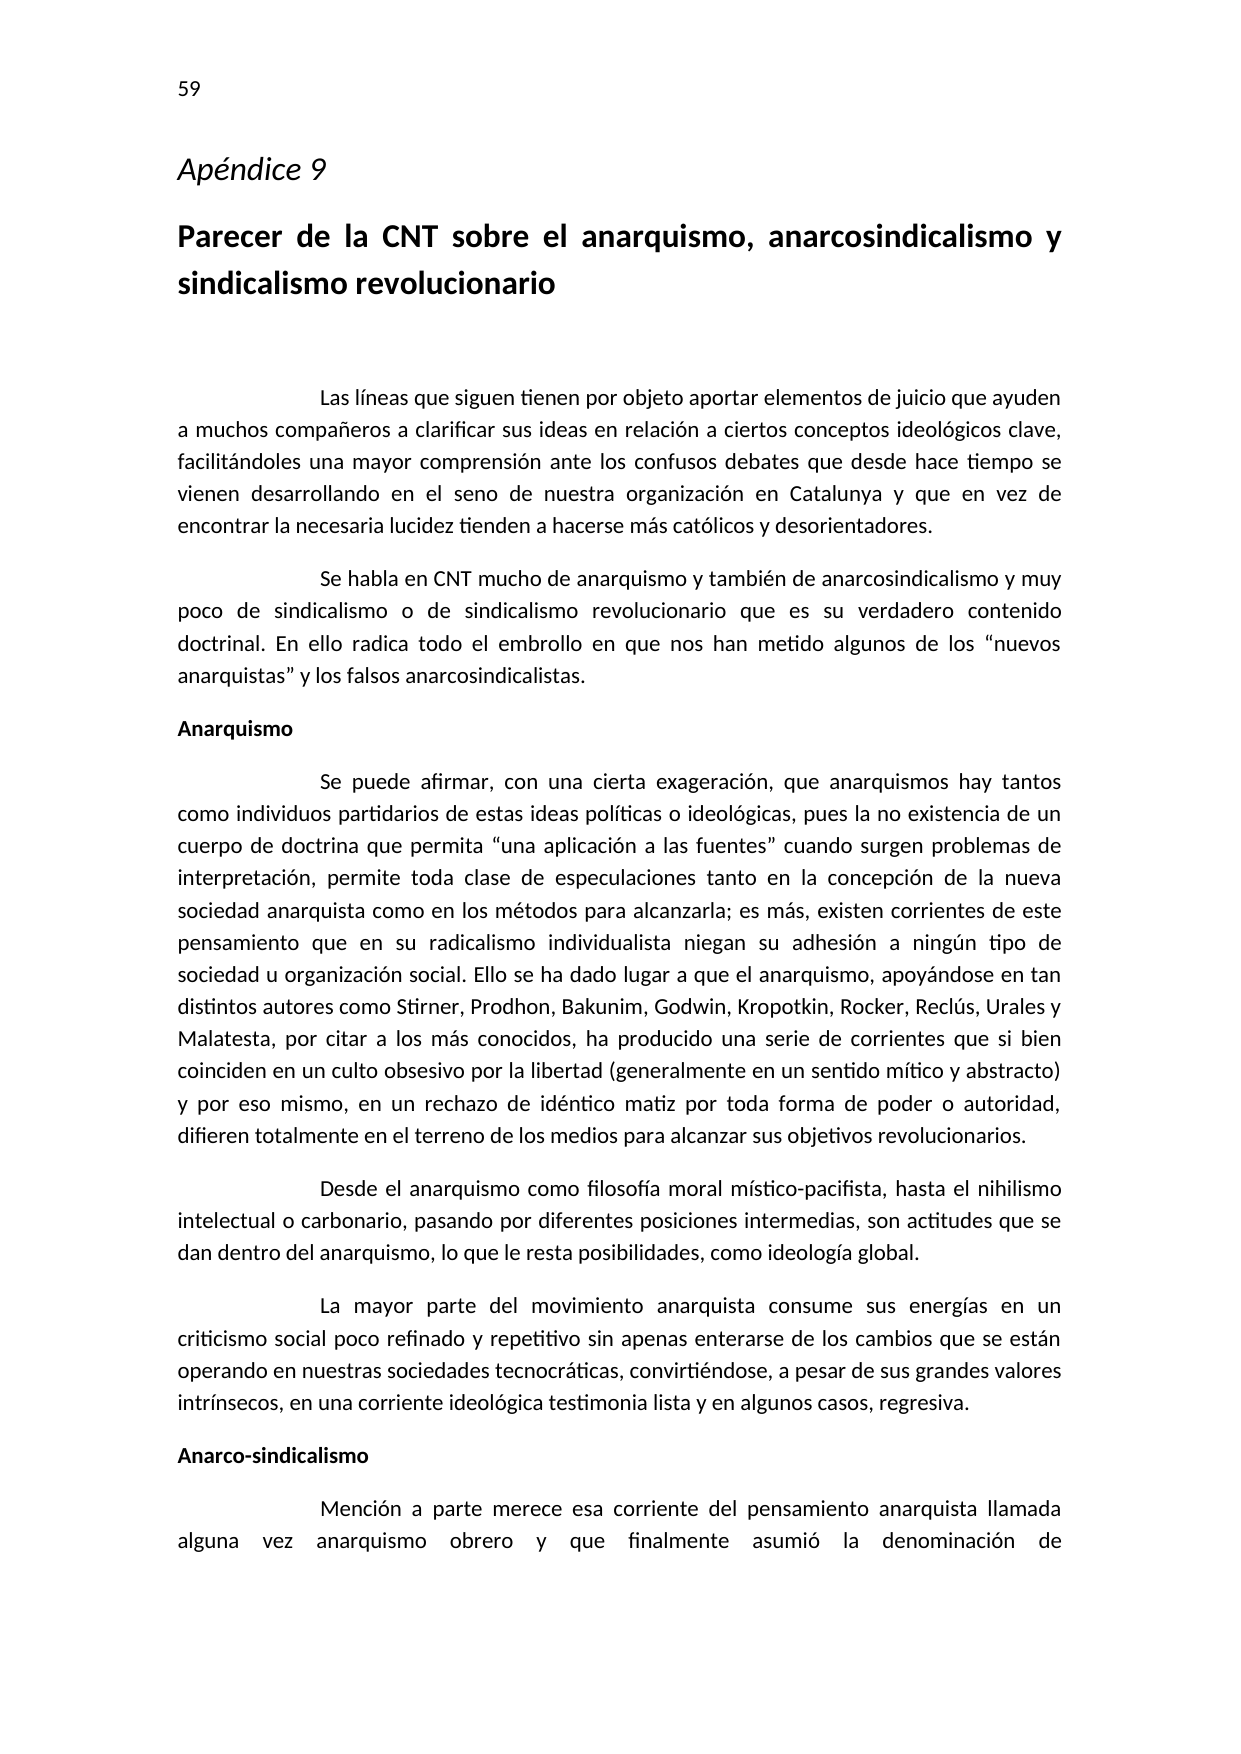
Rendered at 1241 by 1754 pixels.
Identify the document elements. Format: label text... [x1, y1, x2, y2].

text Parecer de la CNT sobre el anarquismo, anarcosindicalismo y sindicalismo revolucionario [177, 215, 1063, 303]
text La mayor parte del movimiento anarquista consume sus energías en un criticismo social poco refinado y repetitivo sin apenas enterarse de los cambios que se están operando en nuestras sociedades tecnocráticas, convirtiéndose, a pesar de sus grandes valores intrínsecos, en una corriente ideológica testimonia lista y en algunos casos, regresiva. [177, 1291, 1063, 1416]
text Mención a parte merece esa corriente del pensamiento anarquista llamada alguna vez anarquismo obrero y que finalmente asumió la denominación de [177, 1494, 1063, 1554]
text Desde el anarquismo como filosofía moral místico-pacifista, hasta el nihilismo intelectual o carbonario, pasando por diferentes posiciones intermedias, son actitudes que se dan dentro del anarquismo, lo que le resta posibilidades, como ideología global. [177, 1174, 1063, 1266]
text Las líneas que siguen tienen por objeto aportar elementos de juicio que ayuden a muchos compañeros a clarificar sus ideas en relación a ciertos conceptos ideológicos clave, facilitándoles una mayor comprensión ante los confusos debates que desde hace tiempo se vienen desarrollando en el seno de nuestra organización en Catalunya y que en vez de encontrar la necesaria lucidez tienden a hacerse más católicos y desorientadores. [177, 383, 1063, 539]
text Anarquismo [177, 714, 1063, 742]
text Anarco-sindicalismo [177, 1441, 1063, 1469]
text Se habla en CNT mucho de anarquismo y también de anarcosindicalismo y muy poco de sindicalismo o de sindicalismo revolucionario que es su verdadero contenido doctrinal. En ello radica todo el embrollo en que nos han metido algunos de los “nuevos anarquistas” y los falsos anarcosindicalistas. [177, 564, 1063, 689]
text Se puede afirmar, con una cierta exageración, que anarquismos hay tantos como individuos partidarios de estas ideas políticas o ideológicas, pues la no existencia de un cuerpo de doctrina que permita “una aplicación a las fuentes” cuando surgen problemas de interpretación, permite toda clase de especulaciones tanto en la concepción de la nueva sociedad anarquista como en los métodos para alcanzarla; es más, existen corrientes de este pensamiento que en su radicalismo individualista niegan su adhesión a ningún tipo de sociedad u organización social. Ello se ha dado lugar a que el anarquismo, apoyándose en tan distintos autores como Stirner, Prodhon, Bakunim, Godwin, Kropotkin, Rocker, Reclús, Urales y Malatesta, por citar a los más conocidos, ha producido una serie de corrientes que si bien coinciden en un culto obsesivo por la libertad (generalmente en un sentido mítico y abstracto) y por eso mismo, en un rechazo de idéntico matiz por toda forma de poder o autoridad, difieren totalmente en el terreno de los medios para alcanzar sus objetivos revolucionarios. [177, 767, 1063, 1149]
text Apéndice 9 [177, 148, 1063, 188]
